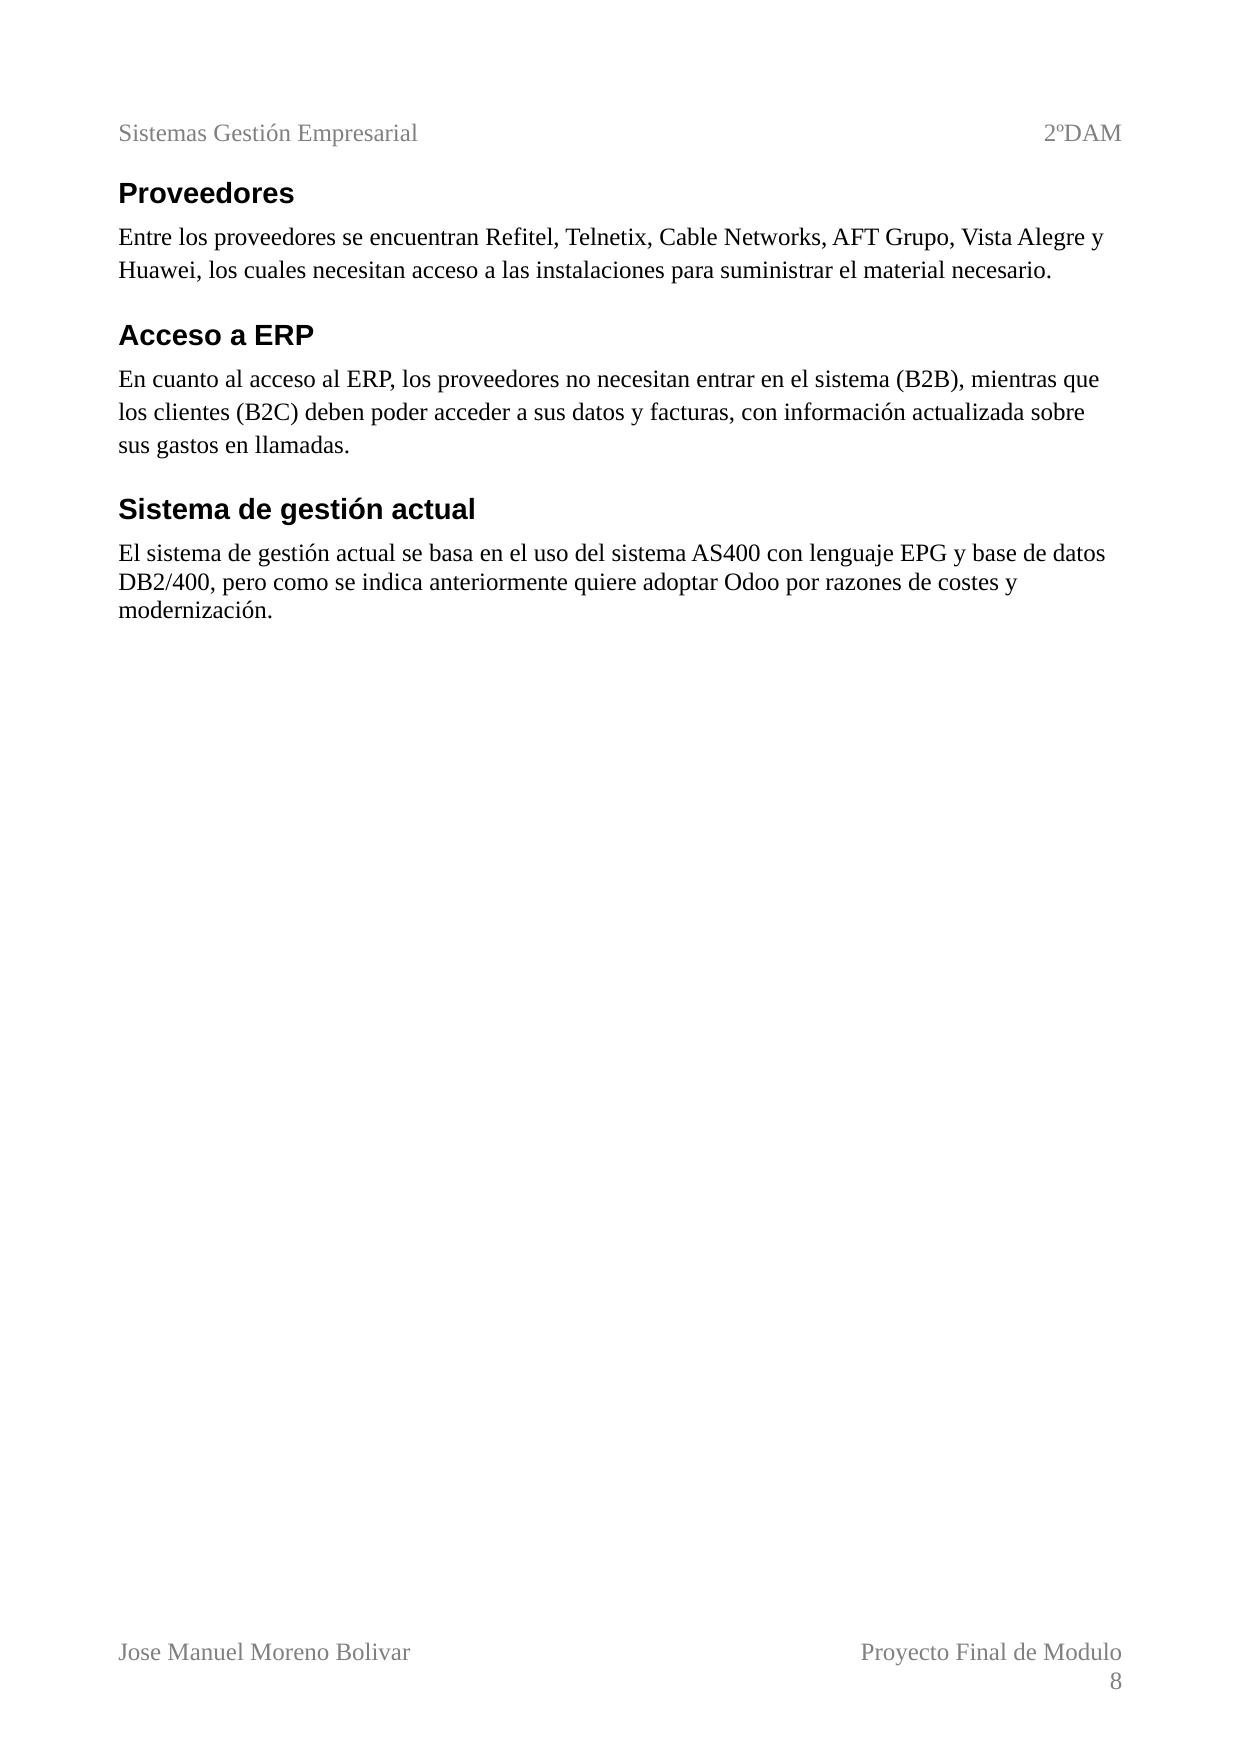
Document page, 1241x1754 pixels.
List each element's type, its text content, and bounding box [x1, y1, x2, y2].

subtitle Acceso a ERP [118, 318, 1122, 351]
text El sistema de gestión actual se basa en el uso del sistema AS400 con lenguaje EPG y base de datos DB2/400, pero como se indica anteriormente quiere adoptar Odoo por razones de costes y modernización. [118, 538, 1122, 624]
subtitle Proveedores [118, 176, 1122, 210]
text Entre los proveedores se encuentran Refitel, Telnetix, Cable Networks, AFT Grupo, Vista Alegre y Huawei, los cuales necesitan acceso a las instalaciones para suministrar el material necesario. [118, 222, 1122, 284]
text En cuanto al acceso al ERP, los proveedores no necesitan entrar en el sistema (B2B), mientras que los clientes (B2C) deben poder acceder a sus datos y facturas, con información actualizada sobre sus gastos en llamadas. [118, 364, 1122, 458]
subtitle Sistema de gestión actual [118, 492, 1122, 525]
